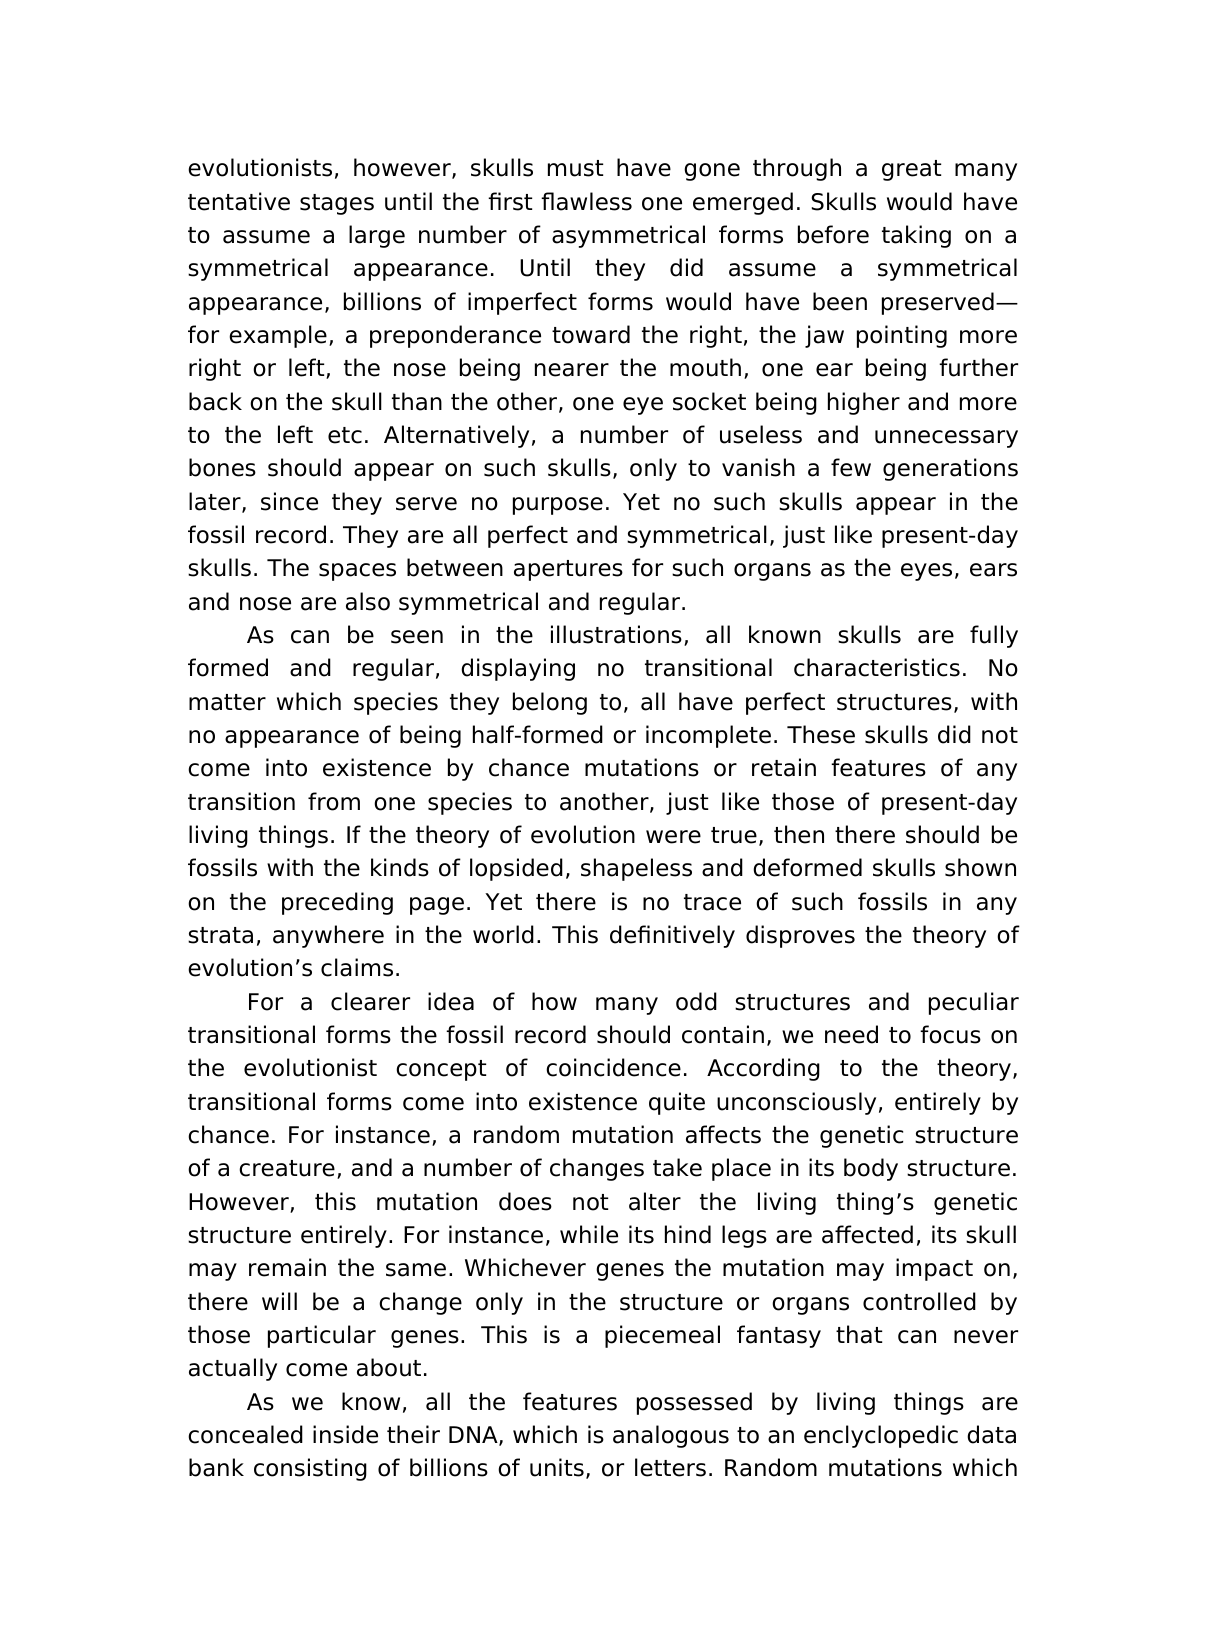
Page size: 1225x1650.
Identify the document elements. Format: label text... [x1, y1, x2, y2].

text As we know, all the features possessed by living things are concealed inside their DNA, which is analogous to an enclyclopedic data bank consisting of billions of units, or letters. Random mutations which [187, 1383, 1020, 1483]
text For a clearer idea of how many odd structures and peculiar transitional forms the fossil record should contain, we need to focus on the evolutionist concept of coincidence. According to the theory, transitional forms come into existence quite unconsciously, entirely by chance. For instance, a random mutation affects the genetic structure of a creature, and a number of changes take place in its body structure. However, this mutation does not alter the living thing’s genetic structure entirely. For instance, while its hind legs are affected, its skull may remain the same. Whichever genes the mutation may impact on, there will be a change only in the structure or organs controlled by those particular genes. This is a piecemeal fantasy that can never actually come about. [187, 983, 1020, 1383]
text evolutionists, however, skulls must have gone through a great many tentative stages until the first flawless one emerged. Skulls would have to assume a large number of asymmetrical forms before taking on a symmetrical appearance. Until they did assume a symmetrical appearance, billions of imperfect forms would have been preserved—for example, a preponderance toward the right, the jaw pointing more right or left, the nose being nearer the mouth, one ear being further back on the skull than the other, one eye socket being higher and more to the left etc. Alternatively, a number of useless and unnecessary bones should appear on such skulls, only to vanish a few generations later, since they serve no purpose. Yet no such skulls appear in the fossil record. They are all perfect and symmetrical, just like present-day skulls. The spaces between apertures for such organs as the eyes, ears and nose are also symmetrical and regular. [187, 150, 1020, 617]
text As can be seen in the illustrations, all known skulls are fully formed and regular, displaying no transitional characteristics. No matter which species they belong to, all have perfect structures, with no appearance of being half-formed or incomplete. These skulls did not come into existence by chance mutations or retain features of any transition from one species to another, just like those of present-day living things. If the theory of evolution were true, then there should be fossils with the kinds of lopsided, shapeless and deformed skulls shown on the preceding page. Yet there is no trace of such fossils in any strata, anywhere in the world. This definitively disproves the theory of evolution’s claims. [187, 617, 1020, 983]
